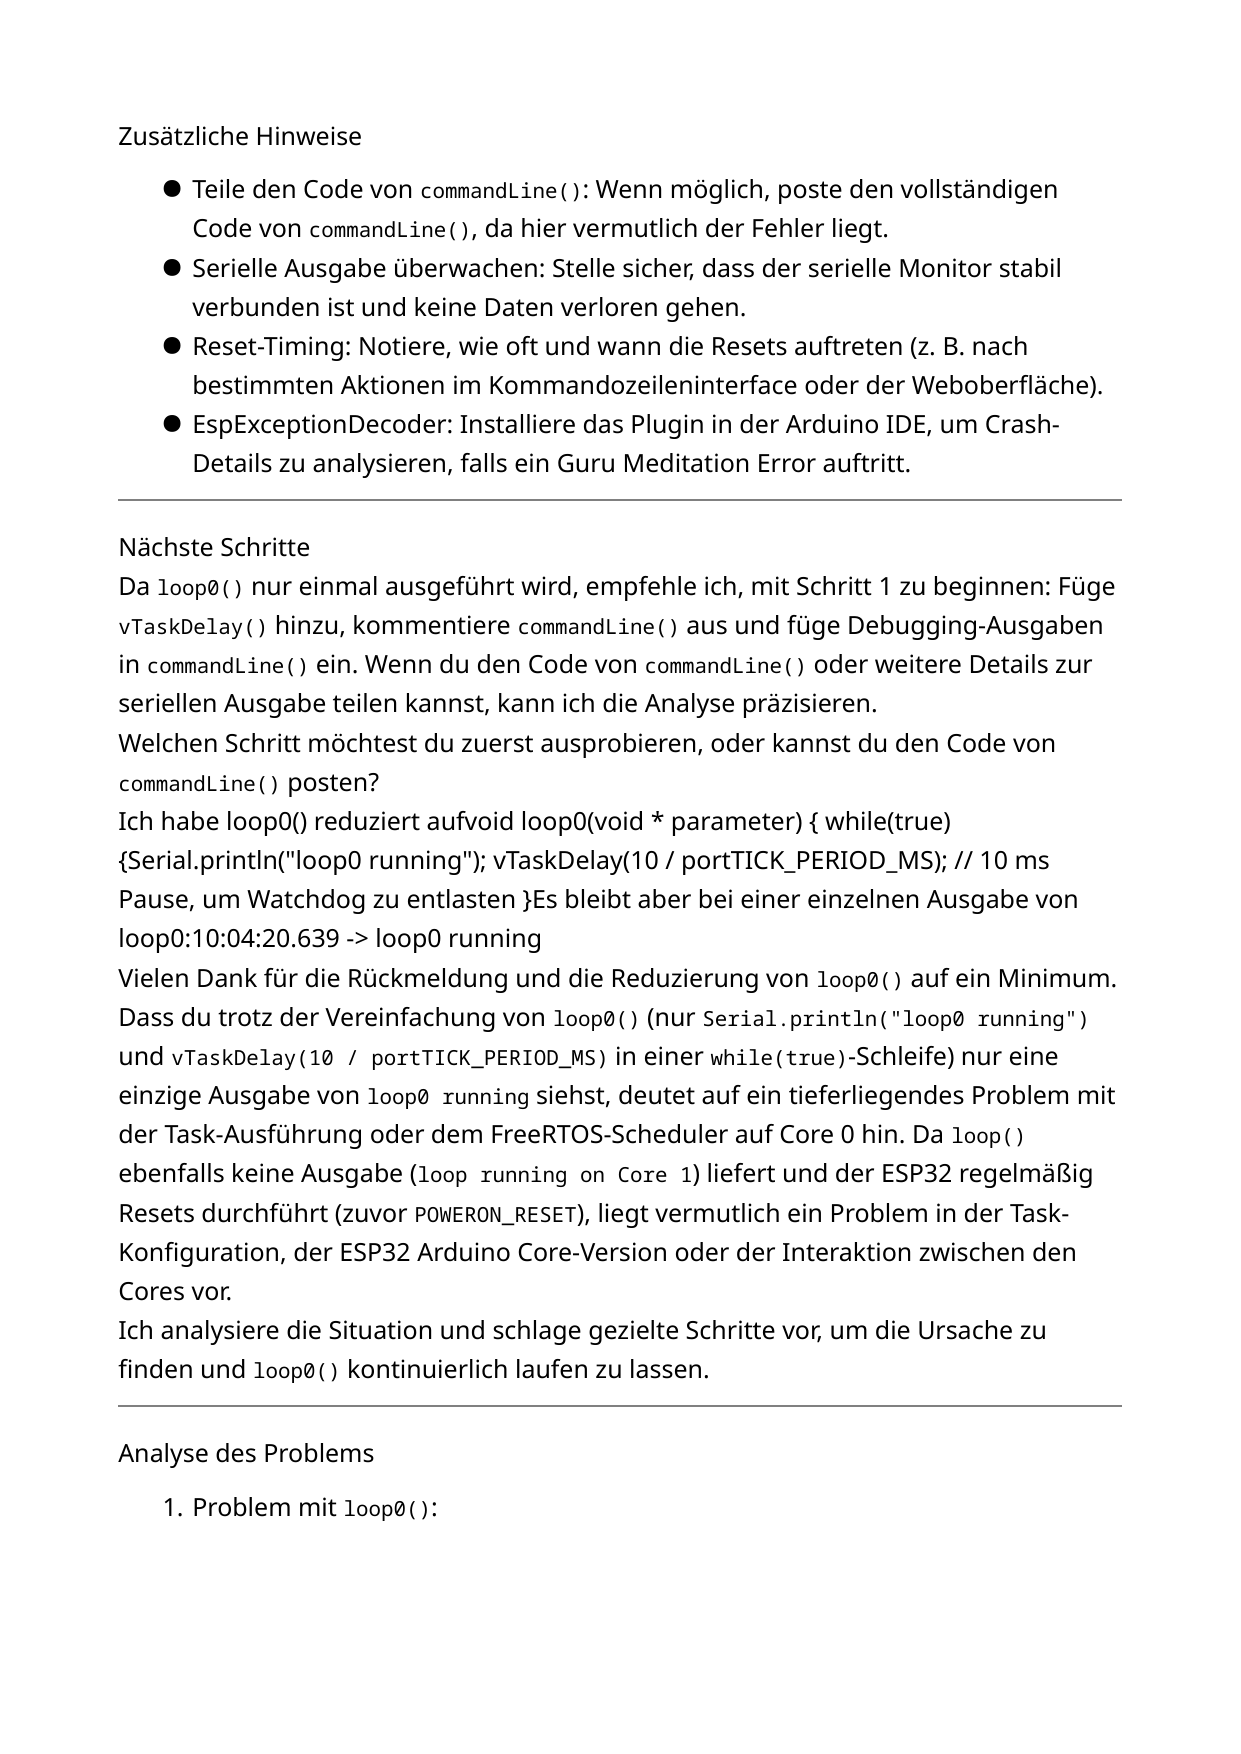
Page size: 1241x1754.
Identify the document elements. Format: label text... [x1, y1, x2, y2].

text Ich analysiere die Situation und schlage gezielte Schritte vor, um die Ursache zu finden und loop0() kontinuierlich laufen zu lassen. [118, 1313, 1122, 1386]
text Welchen Schritt möchtest du zuerst ausprobieren, oder kannst du den Code von commandLine() posten? [118, 725, 1122, 798]
text Da loop0() nur einmal ausgeführt wird, empfehle ich, mit Schritt 1 zu beginnen: Füge vTaskDelay() hinzu, kommentiere commandLine() aus und füge Debugging-Ausgaben in commandLine() ein. Wenn du den Code von commandLine() oder weitere Details zur seriellen Ausgabe teilen kannst, kann ich die Analyse präzisieren. [118, 569, 1122, 720]
list EspExceptionDecoder: Installiere das Plugin in der Arduino IDE, um Crash-Details zu analysieren, falls ein Guru Meditation Error auftritt. [162, 407, 1122, 480]
text Nächste Schritte [118, 529, 1122, 563]
text Vielen Dank für die Rückmeldung und die Reduzierung von loop0() auf ein Minimum. Dass du trotz der Vereinfachung von loop0() (nur Serial.println("loop0 running") und vTaskDelay(10 / portTICK_PERIOD_MS) in einer while(true)-Schleife) nur eine einzige Ausgabe von loop0 running siehst, deutet auf ein tieferliegendes Problem mit der Task-Ausführung oder dem FreeRTOS-Scheduler auf Core 0 hin. Da loop() ebenfalls keine Ausgabe (loop running on Core 1) liefert und der ESP32 regelmäßig Resets durchführt (zuvor POWERON_RESET), liegt vermutlich ein Problem in der Task-Konfiguration, der ESP32 Arduino Core-Version oder der Interaktion zwischen den Cores vor. [118, 960, 1122, 1308]
list Serielle Ausgabe überwachen: Stelle sicher, dass der serielle Monitor stabil verbunden ist und keine Daten verloren gehen. [162, 250, 1122, 323]
list Teile den Code von commandLine(): Wenn möglich, poste den vollständigen Code von commandLine(), da hier vermutlich der Fehler liegt. [162, 172, 1122, 245]
text Ich habe loop0() reduziert aufvoid loop0(void * parameter) { while(true) {Serial.println("loop0 running"); vTaskDelay(10 / portTICK_PERIOD_MS); // 10 ms Pause, um Watchdog zu entlasten }Es bleibt aber bei einer einzelnen Ausgabe von loop0:10:04:20.639 -> loop0 running [118, 804, 1122, 955]
list Problem mit loop0(): [162, 1489, 1122, 1523]
text Analyse des Problems [118, 1435, 1122, 1469]
list Reset-Timing: Notiere, wie oft und wann die Resets auftreten (z. B. nach bestimmten Aktionen im Kommandozeileninterface oder der Weboberfläche). [162, 328, 1122, 402]
text Zusätzliche Hinweise [118, 118, 1122, 152]
